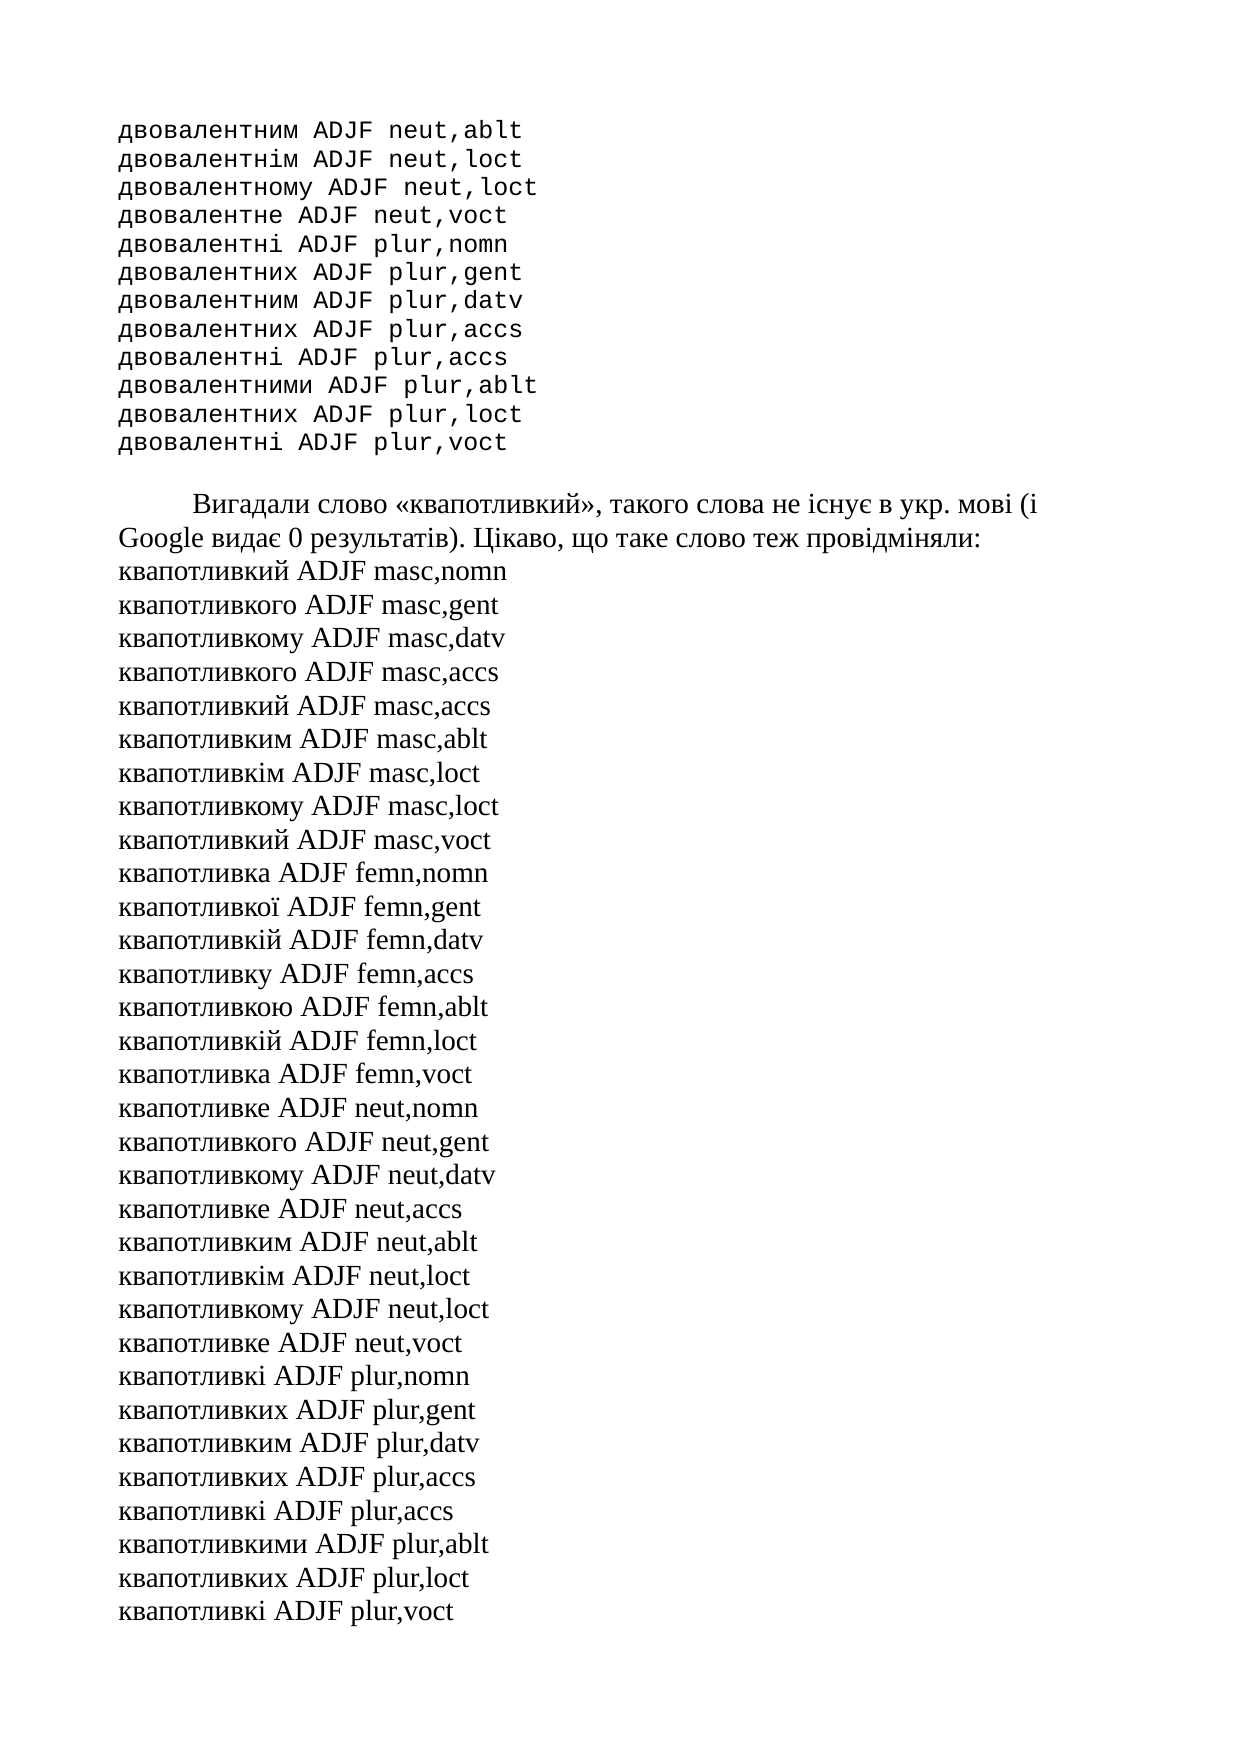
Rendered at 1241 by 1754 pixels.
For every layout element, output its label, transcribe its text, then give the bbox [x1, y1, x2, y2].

text двовалентним ADJF neut,ablt [118, 118, 1122, 146]
text квапотливкому ADJF masc,loct [118, 788, 1122, 822]
text квапотливкого ADJF masc,accs [118, 654, 1122, 688]
text квапотливкій ADJF femn,loct [118, 1023, 1122, 1057]
text двовалентні ADJF plur,nomn [118, 231, 1122, 260]
text квапотливкий ADJF masc,nomn [118, 553, 1122, 587]
text квапотливкого ADJF masc,gent [118, 587, 1122, 621]
text квапотливких ADJF plur,loct [118, 1560, 1122, 1593]
text двовалентні ADJF plur,voct [118, 430, 1122, 458]
text квапотливким ADJF masc,ablt [118, 721, 1122, 755]
text двовалентне ADJF neut,voct [118, 203, 1122, 231]
text двовалентних ADJF plur,loct [118, 401, 1122, 430]
text квапотливким ADJF neut,ablt [118, 1224, 1122, 1258]
text квапотливкий ADJF masc,voct [118, 822, 1122, 855]
text квапотливкими ADJF plur,ablt [118, 1526, 1122, 1560]
text квапотливкий ADJF masc,accs [118, 688, 1122, 721]
text двовалентнім ADJF neut,loct [118, 146, 1122, 175]
text квапотливкі ADJF plur,accs [118, 1493, 1122, 1526]
text двовалентному ADJF neut,loct [118, 175, 1122, 203]
text квапотливку ADJF femn,accs [118, 956, 1122, 989]
text двовалентних ADJF plur,gent [118, 260, 1122, 288]
text квапотливке ADJF neut,nomn [118, 1090, 1122, 1124]
text квапотливка ADJF femn,nomn [118, 855, 1122, 889]
text квапотливка ADJF femn,voct [118, 1057, 1122, 1090]
text квапотливким ADJF plur,datv [118, 1426, 1122, 1459]
text двовалентних ADJF plur,accs [118, 316, 1122, 345]
text квапотливке ADJF neut,accs [118, 1191, 1122, 1224]
text квапотливкої ADJF femn,gent [118, 889, 1122, 922]
text квапотливких ADJF plur,gent [118, 1392, 1122, 1426]
text квапотливкому ADJF neut,loct [118, 1291, 1122, 1325]
text квапотливке ADJF neut,voct [118, 1325, 1122, 1358]
text квапотливкім ADJF neut,loct [118, 1258, 1122, 1291]
text квапотливкого ADJF neut,gent [118, 1124, 1122, 1157]
text двовалентні ADJF plur,accs [118, 345, 1122, 373]
text квапотливкому ADJF neut,datv [118, 1157, 1122, 1191]
text квапотливкі ADJF plur,nomn [118, 1358, 1122, 1392]
text двовалентним ADJF plur,datv [118, 288, 1122, 316]
text квапотливкою ADJF femn,ablt [118, 989, 1122, 1023]
text квапотливкому ADJF masc,datv [118, 621, 1122, 654]
text квапотливких ADJF plur,accs [118, 1459, 1122, 1493]
text квапотливкі ADJF plur,voct [118, 1593, 1122, 1627]
text двовалентними ADJF plur,ablt [118, 373, 1122, 401]
text квапотливкім ADJF masc,loct [118, 755, 1122, 788]
text квапотливкій ADJF femn,datv [118, 922, 1122, 956]
text Вигадали слово «квапотливкий», такого слова не існує в укр. мові (і Google видає 0 результатів). Цікаво, що таке слово теж провідміняли: [118, 486, 1122, 553]
